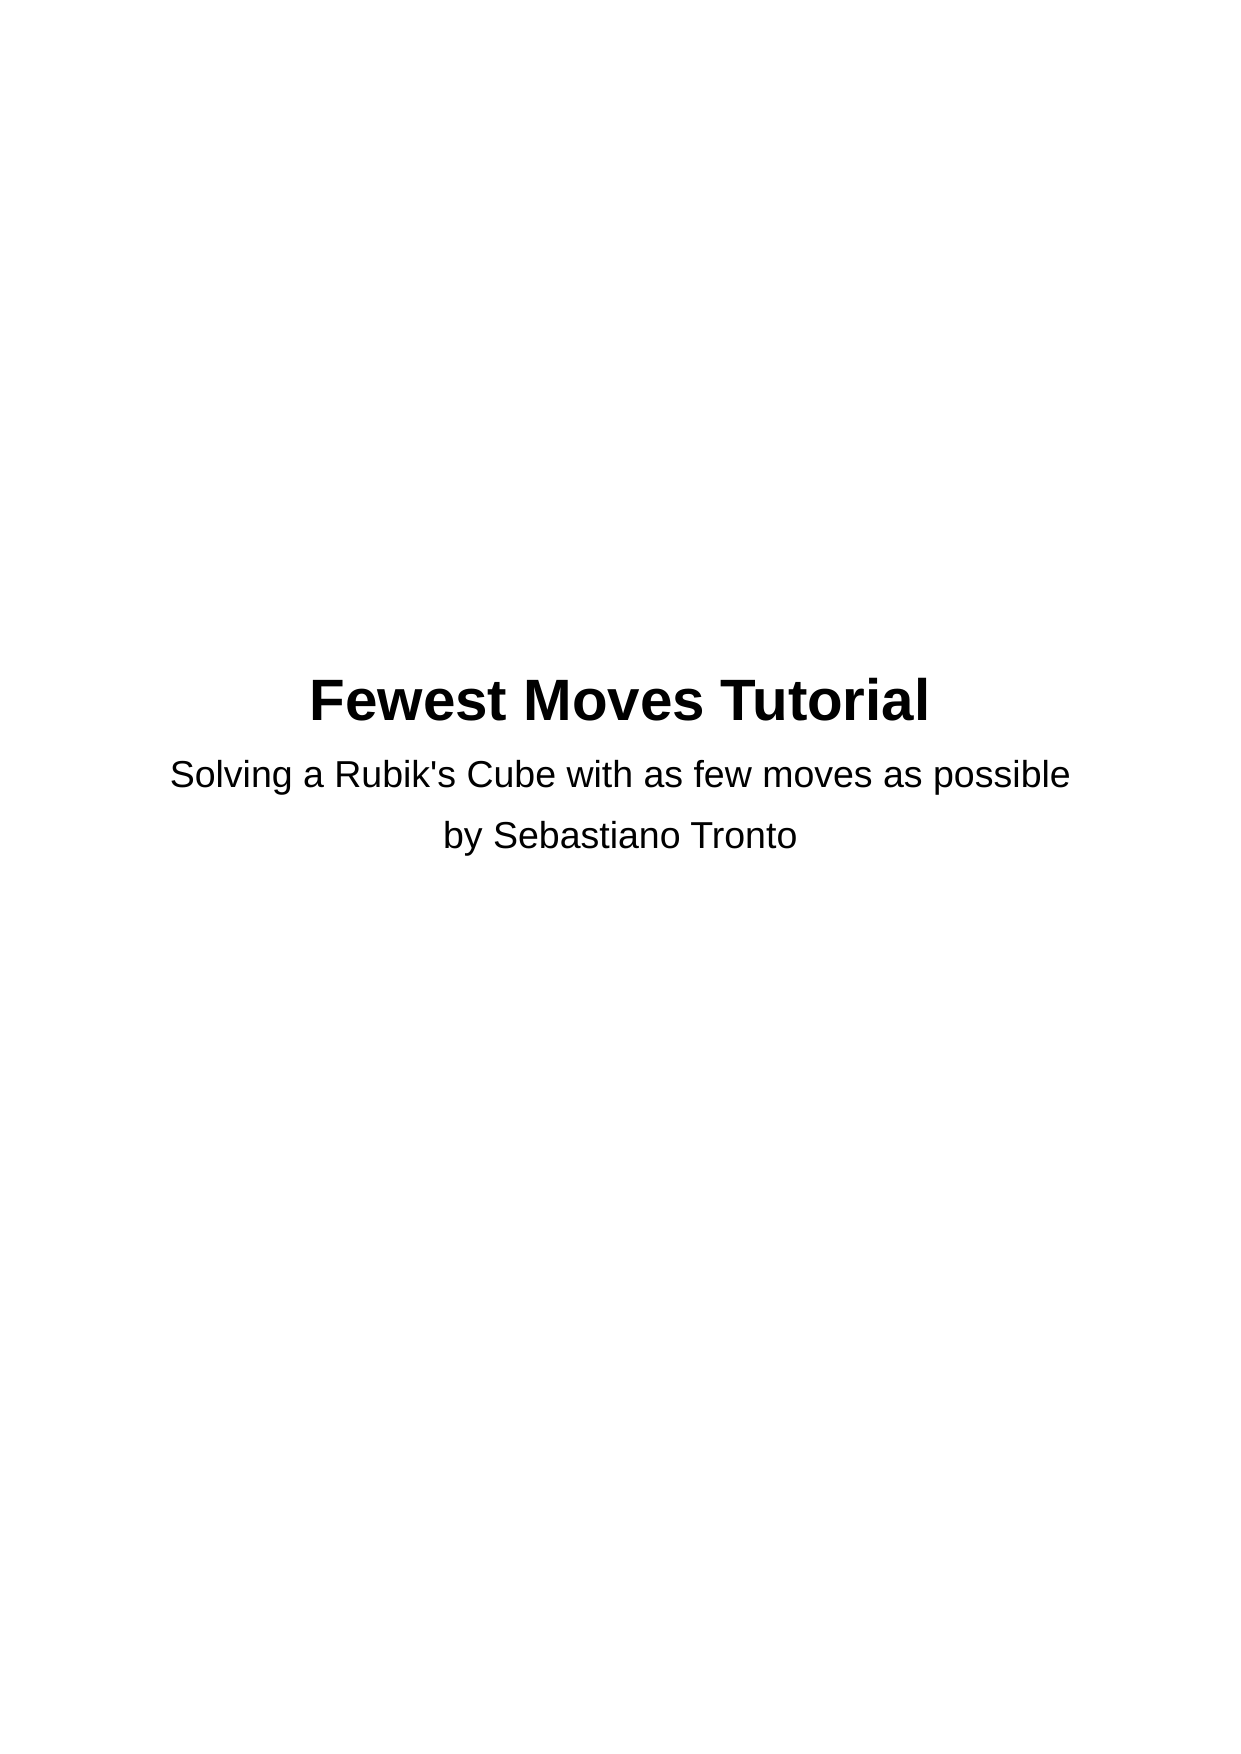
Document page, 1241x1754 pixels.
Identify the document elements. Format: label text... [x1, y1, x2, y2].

title Fewest Moves Tutorial [118, 666, 1122, 733]
subtitle Solving a Rubik's Cube with as few moves as possible [118, 752, 1122, 795]
subtitle by Sebastiano Tronto [118, 814, 1122, 857]
